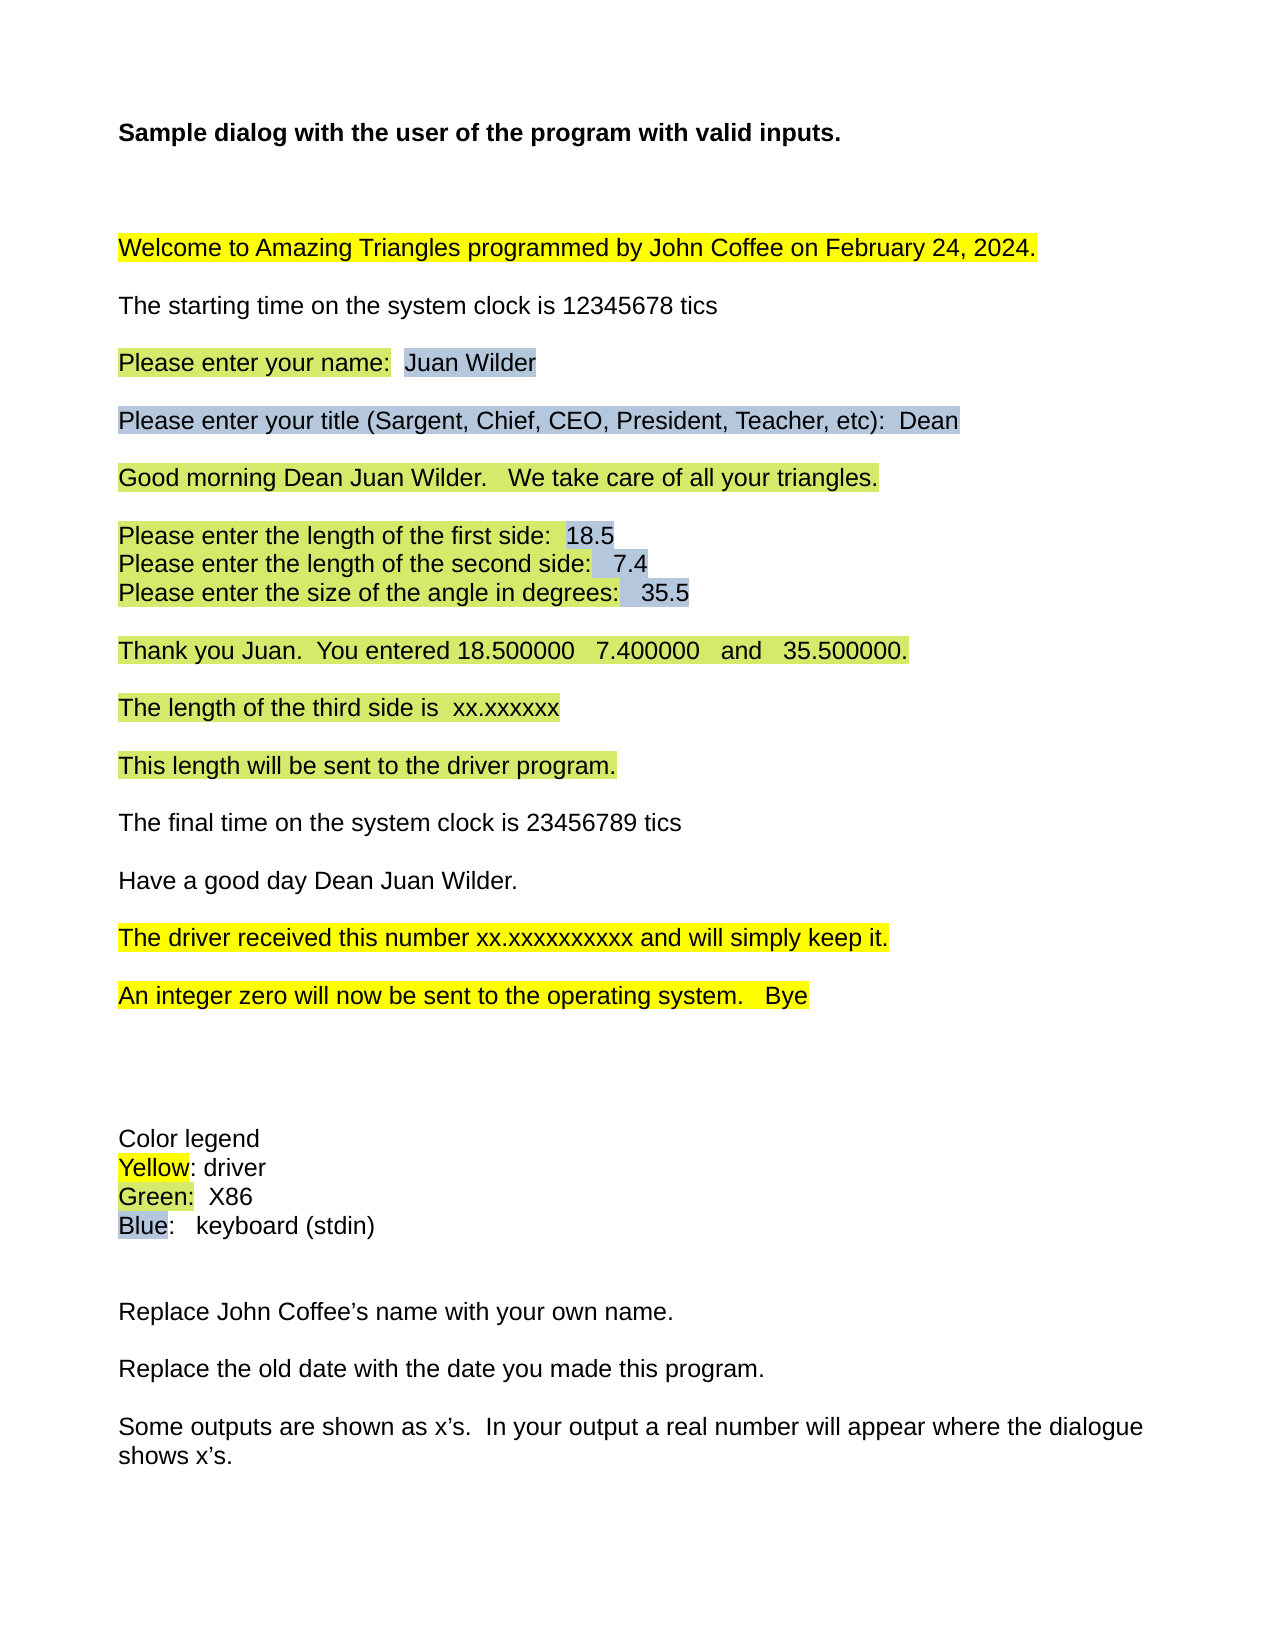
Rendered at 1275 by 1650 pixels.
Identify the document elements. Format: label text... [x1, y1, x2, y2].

text This length will be sent to the driver program. [118, 751, 1157, 779]
text Welcome to Amazing Triangles programmed by John Coffee on February 24, 2024. [118, 233, 1157, 262]
text Good morning Dean Juan Wilder. We take care of all your triangles. [118, 463, 1157, 492]
text The final time on the system clock is 23456789 tics [118, 808, 1157, 837]
text Thank you Juan. You entered 18.500000 7.400000 and 35.500000. [118, 636, 1157, 664]
text Replace John Coffee’s name with your own name. [118, 1297, 1157, 1326]
text Have a good day Dean Juan Wilder. [118, 866, 1157, 894]
text Replace the old date with the date you made this program. [118, 1354, 1157, 1383]
text Yellow: driver [118, 1153, 1157, 1182]
text The driver received this number xx.xxxxxxxxxx and will simply keep it. [118, 923, 1157, 952]
text Please enter your name: Juan Wilder [118, 348, 1157, 377]
text Please enter the size of the angle in degrees: 35.5 [118, 578, 1157, 607]
text Blue: keyboard (stdin) [118, 1211, 1157, 1239]
text The starting time on the system clock is 12345678 tics [118, 291, 1157, 319]
text Please enter your title (Sargent, Chief, CEO, President, Teacher, etc): Dean [118, 406, 1157, 434]
text Sample dialog with the user of the program with valid inputs. [118, 118, 1157, 147]
text Please enter the length of the first side: 18.5 [118, 521, 1157, 549]
text The length of the third side is xx.xxxxxx [118, 693, 1157, 722]
text Green: X86 [118, 1182, 1157, 1211]
text Some outputs are shown as x’s. In your output a real number will appear where the dialogue shows x’s. [118, 1412, 1157, 1469]
text Color legend [118, 1124, 1157, 1153]
text Please enter the length of the second side: 7.4 [118, 549, 1157, 578]
text An integer zero will now be sent to the operating system. Bye [118, 981, 1157, 1009]
